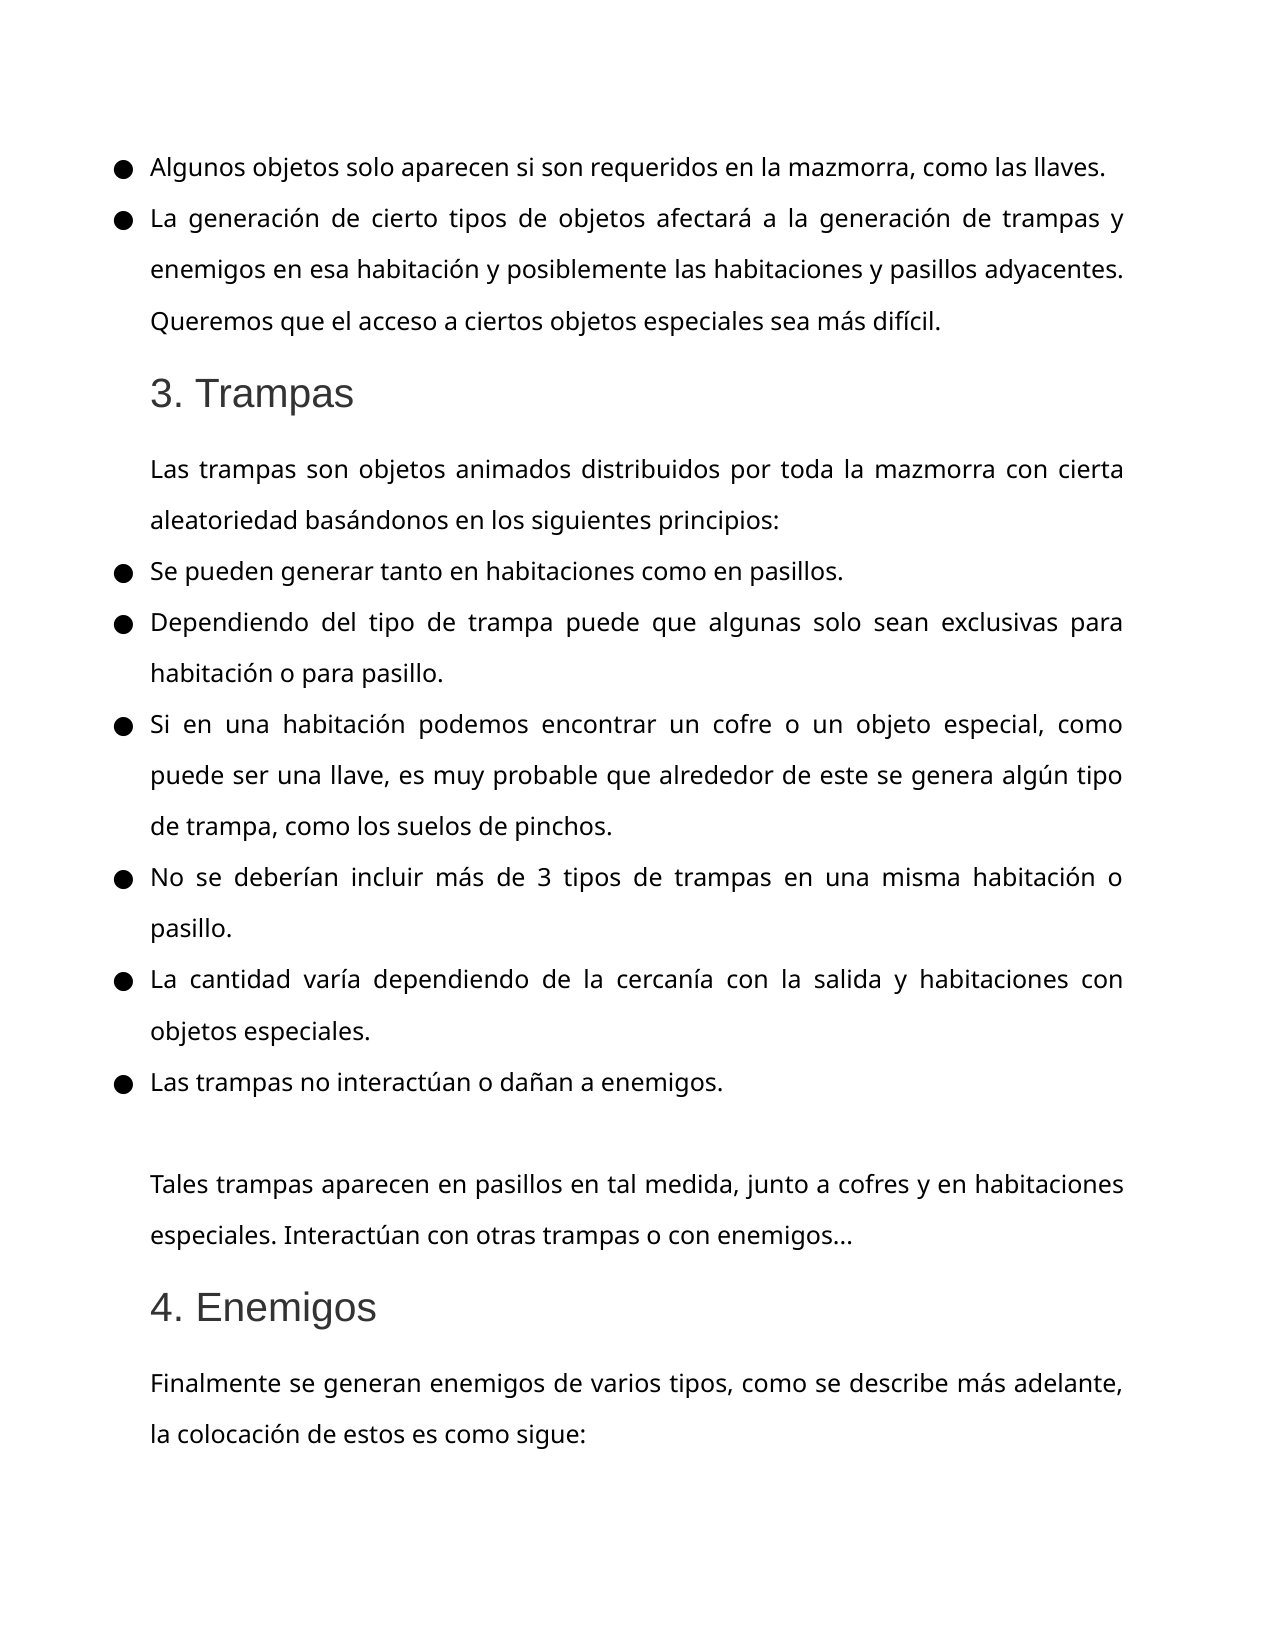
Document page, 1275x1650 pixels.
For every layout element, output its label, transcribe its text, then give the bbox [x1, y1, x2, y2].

list Dependiendo del tipo de trampa puede que algunas solo sean exclusivas para habitación o para pasillo. [112, 605, 1125, 690]
subtitle 3. Trampas [150, 369, 1125, 416]
text Tales trampas aparecen en pasillos en tal medida, junto a cofres y en habitaciones especiales. Interactúan con otras trampas o con enemigos... [150, 1166, 1125, 1251]
list La cantidad varía dependiendo de la cercanía con la salida y habitaciones con objetos especiales. [112, 962, 1125, 1047]
list No se deberían incluir más de 3 tipos de trampas en una misma habitación o pasillo. [112, 860, 1125, 945]
text Las trampas son objetos animados distribuidos por toda la mazmorra con cierta aleatoriedad basándonos en los siguientes principios: [150, 452, 1125, 537]
subtitle 4. Enemigos [150, 1283, 1125, 1330]
list La generación de cierto tipos de objetos afectará a la generación de trampas y enemigos en esa habitación y posiblemente las habitaciones y pasillos adyacentes. Queremos que el acceso a ciertos objetos especiales sea más difícil. [112, 201, 1125, 337]
list Las trampas no interactúan o dañan a enemigos. [112, 1064, 1125, 1098]
text Finalmente se generan enemigos de varios tipos, como se describe más adelante, la colocación de estos es como sigue: [150, 1366, 1125, 1451]
list Se pueden generar tanto en habitaciones como en pasillos. [112, 554, 1125, 588]
list Si en una habitación podemos encontrar un cofre o un objeto especial, como puede ser una llave, es muy probable que alrededor de este se genera algún tipo de trampa, como los suelos de pinchos. [112, 707, 1125, 843]
list Algunos objetos solo aparecen si son requeridos en la mazmorra, como las llaves. [112, 150, 1125, 184]
